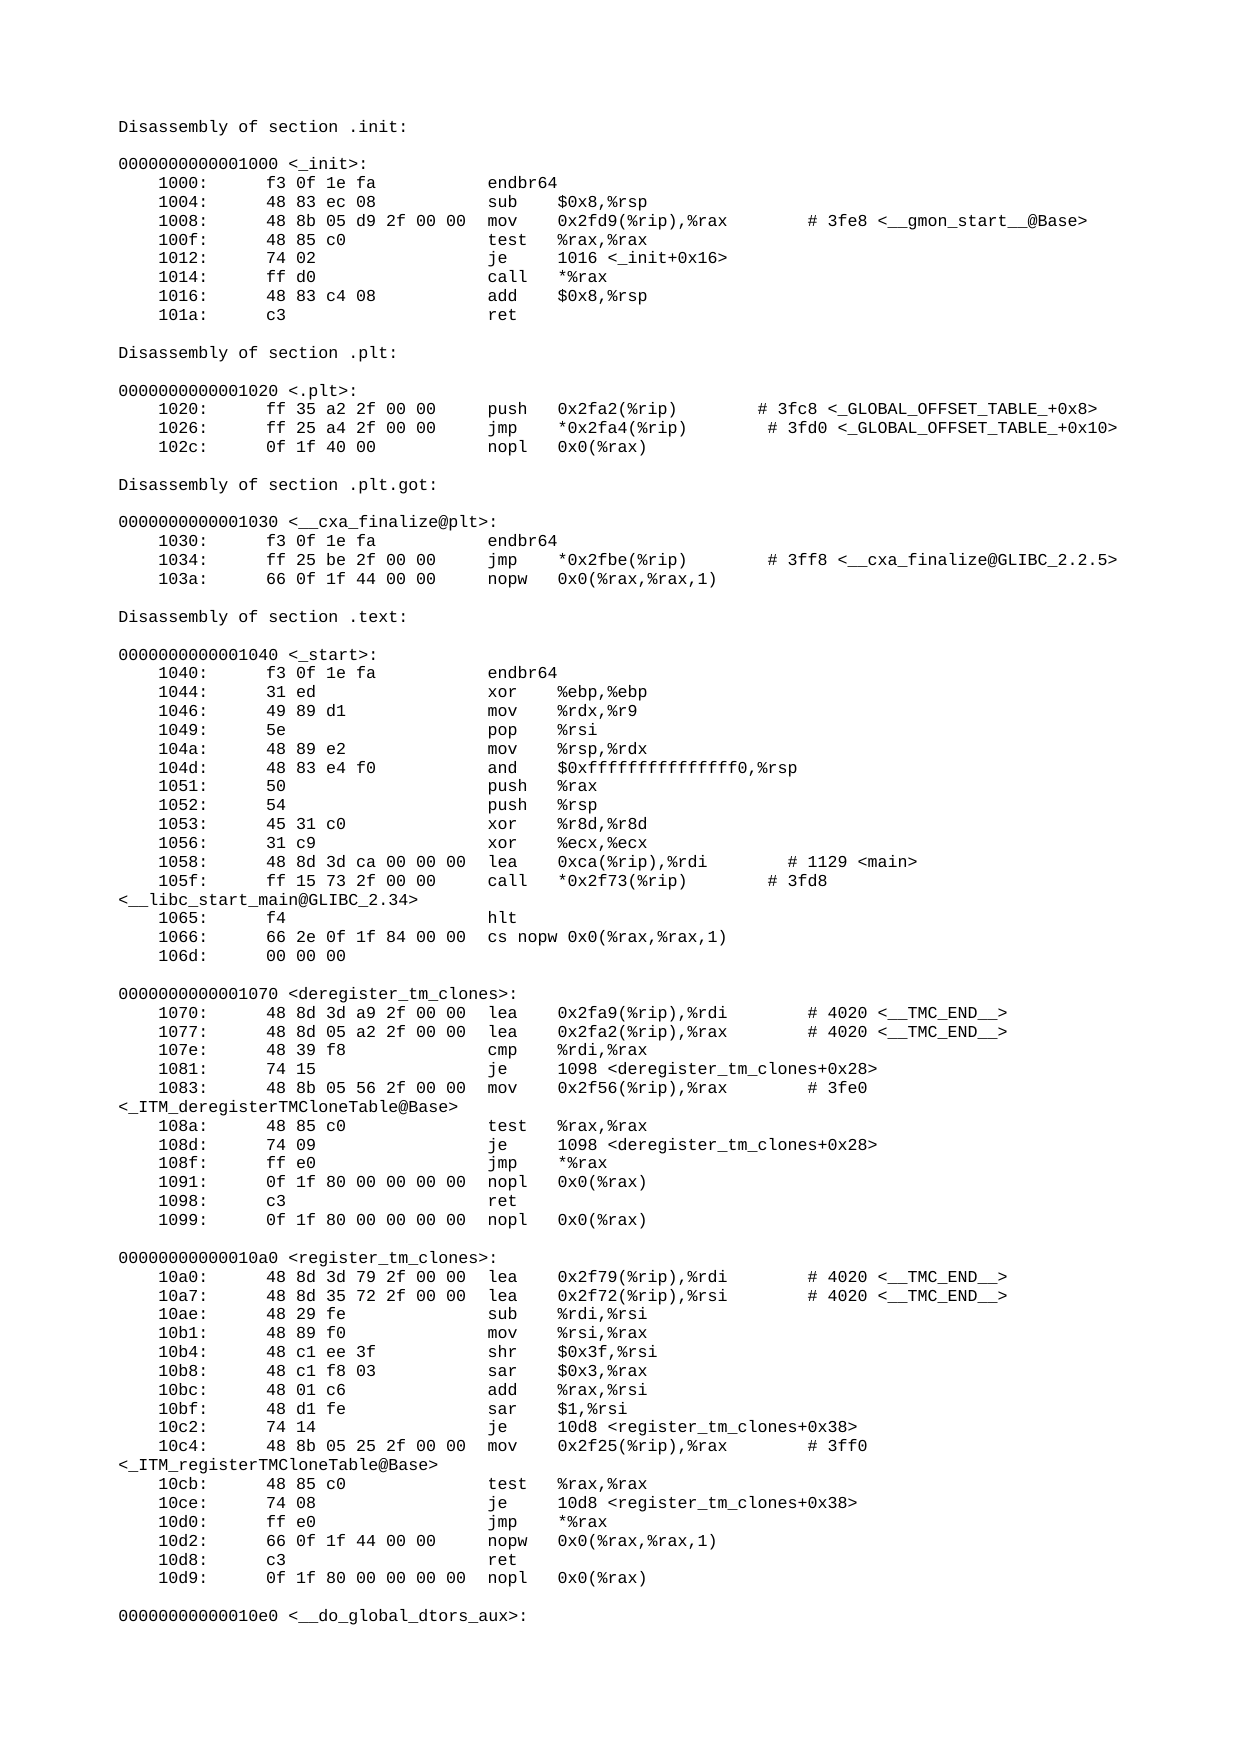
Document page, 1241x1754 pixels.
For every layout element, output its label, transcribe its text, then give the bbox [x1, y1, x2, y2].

text 1016: 48 83 c4 08 add $0x8,%rsp [118, 288, 1122, 307]
text 1065: f4 hlt [118, 910, 1122, 929]
text 1077: 48 8d 05 a2 2f 00 00 lea 0x2fa2(%rip),%rax # 4020 <__TMC_END__> [118, 1023, 1122, 1042]
text Disassembly of section .text: [118, 608, 1122, 627]
text 1051: 50 push %rax [118, 778, 1122, 797]
text 106d: 00 00 00 [118, 948, 1122, 967]
text 104d: 48 83 e4 f0 and $0xfffffffffffffff0,%rsp [118, 759, 1122, 778]
text 108a: 48 85 c0 test %rax,%rax [118, 1117, 1122, 1136]
text 0000000000001070 <deregister_tm_clones>: [118, 985, 1122, 1004]
text 108d: 74 09 je 1098 <deregister_tm_clones+0x28> [118, 1136, 1122, 1155]
text 1083: 48 8b 05 56 2f 00 00 mov 0x2f56(%rip),%rax # 3fe0 <_ITM_deregisterTMCloneTable@Base> [118, 1080, 1122, 1117]
text 1052: 54 push %rsp [118, 797, 1122, 816]
text 10c4: 48 8b 05 25 2f 00 00 mov 0x2f25(%rip),%rax # 3ff0 <_ITM_registerTMCloneTable@Base> [118, 1438, 1122, 1476]
text 102c: 0f 1f 40 00 nopl 0x0(%rax) [118, 439, 1122, 457]
text 10a0: 48 8d 3d 79 2f 00 00 lea 0x2f79(%rip),%rdi # 4020 <__TMC_END__> [118, 1268, 1122, 1287]
text 1020: ff 35 a2 2f 00 00 push 0x2fa2(%rip) # 3fc8 <_GLOBAL_OFFSET_TABLE_+0x8> [118, 401, 1122, 420]
text 100f: 48 85 c0 test %rax,%rax [118, 231, 1122, 250]
text 1012: 74 02 je 1016 <_init+0x16> [118, 250, 1122, 269]
text 10b8: 48 c1 f8 03 sar $0x3,%rax [118, 1362, 1122, 1381]
text 1091: 0f 1f 80 00 00 00 00 nopl 0x0(%rax) [118, 1174, 1122, 1193]
text 101a: c3 ret [118, 307, 1122, 326]
text 10bc: 48 01 c6 add %rax,%rsi [118, 1381, 1122, 1400]
text 0000000000001030 <__cxa_finalize@plt>: [118, 514, 1122, 533]
text 10a7: 48 8d 35 72 2f 00 00 lea 0x2f72(%rip),%rsi # 4020 <__TMC_END__> [118, 1287, 1122, 1306]
text 10ce: 74 08 je 10d8 <register_tm_clones+0x38> [118, 1494, 1122, 1513]
text 1099: 0f 1f 80 00 00 00 00 nopl 0x0(%rax) [118, 1212, 1122, 1231]
text 10ae: 48 29 fe sub %rdi,%rsi [118, 1306, 1122, 1325]
text 1000: f3 0f 1e fa endbr64 [118, 175, 1122, 193]
text 1058: 48 8d 3d ca 00 00 00 lea 0xca(%rip),%rdi # 1129 <main> [118, 853, 1122, 872]
text 10c2: 74 14 je 10d8 <register_tm_clones+0x38> [118, 1419, 1122, 1438]
text 10d9: 0f 1f 80 00 00 00 00 nopl 0x0(%rax) [118, 1570, 1122, 1589]
text 1040: f3 0f 1e fa endbr64 [118, 665, 1122, 684]
text 0000000000001000 <_init>: [118, 156, 1122, 175]
text 1053: 45 31 c0 xor %r8d,%r8d [118, 816, 1122, 834]
text 0000000000001040 <_start>: [118, 646, 1122, 665]
text 105f: ff 15 73 2f 00 00 call *0x2f73(%rip) # 3fd8 <__libc_start_main@GLIBC_2.34> [118, 872, 1122, 910]
text Disassembly of section .init: [118, 118, 1122, 137]
text 1046: 49 89 d1 mov %rdx,%r9 [118, 703, 1122, 721]
text 1004: 48 83 ec 08 sub $0x8,%rsp [118, 193, 1122, 212]
text 1030: f3 0f 1e fa endbr64 [118, 533, 1122, 552]
text 00000000000010a0 <register_tm_clones>: [118, 1249, 1122, 1268]
text 1034: ff 25 be 2f 00 00 jmp *0x2fbe(%rip) # 3ff8 <__cxa_finalize@GLIBC_2.2.5> [118, 552, 1122, 571]
text 10d0: ff e0 jmp *%rax [118, 1513, 1122, 1532]
text 10b1: 48 89 f0 mov %rsi,%rax [118, 1325, 1122, 1344]
text 1056: 31 c9 xor %ecx,%ecx [118, 834, 1122, 853]
text 1081: 74 15 je 1098 <deregister_tm_clones+0x28> [118, 1061, 1122, 1080]
text 1008: 48 8b 05 d9 2f 00 00 mov 0x2fd9(%rip),%rax # 3fe8 <__gmon_start__@Base> [118, 212, 1122, 231]
text 10d8: c3 ret [118, 1551, 1122, 1570]
text 10cb: 48 85 c0 test %rax,%rax [118, 1476, 1122, 1494]
text 1049: 5e pop %rsi [118, 721, 1122, 740]
text 10bf: 48 d1 fe sar $1,%rsi [118, 1400, 1122, 1419]
text 00000000000010e0 <__do_global_dtors_aux>: [118, 1608, 1122, 1626]
text 0000000000001020 <.plt>: [118, 382, 1122, 401]
text 108f: ff e0 jmp *%rax [118, 1155, 1122, 1174]
text Disassembly of section .plt.got: [118, 476, 1122, 495]
text 1014: ff d0 call *%rax [118, 269, 1122, 288]
text 1044: 31 ed xor %ebp,%ebp [118, 684, 1122, 703]
text 10d2: 66 0f 1f 44 00 00 nopw 0x0(%rax,%rax,1) [118, 1532, 1122, 1551]
text 1026: ff 25 a4 2f 00 00 jmp *0x2fa4(%rip) # 3fd0 <_GLOBAL_OFFSET_TABLE_+0x10> [118, 420, 1122, 439]
text 107e: 48 39 f8 cmp %rdi,%rax [118, 1042, 1122, 1061]
text 103a: 66 0f 1f 44 00 00 nopw 0x0(%rax,%rax,1) [118, 571, 1122, 589]
text 104a: 48 89 e2 mov %rsp,%rdx [118, 740, 1122, 759]
text Disassembly of section .plt: [118, 344, 1122, 363]
text 10b4: 48 c1 ee 3f shr $0x3f,%rsi [118, 1344, 1122, 1362]
text 1070: 48 8d 3d a9 2f 00 00 lea 0x2fa9(%rip),%rdi # 4020 <__TMC_END__> [118, 1004, 1122, 1023]
text 1066: 66 2e 0f 1f 84 00 00 cs nopw 0x0(%rax,%rax,1) [118, 929, 1122, 948]
text 1098: c3 ret [118, 1193, 1122, 1212]
